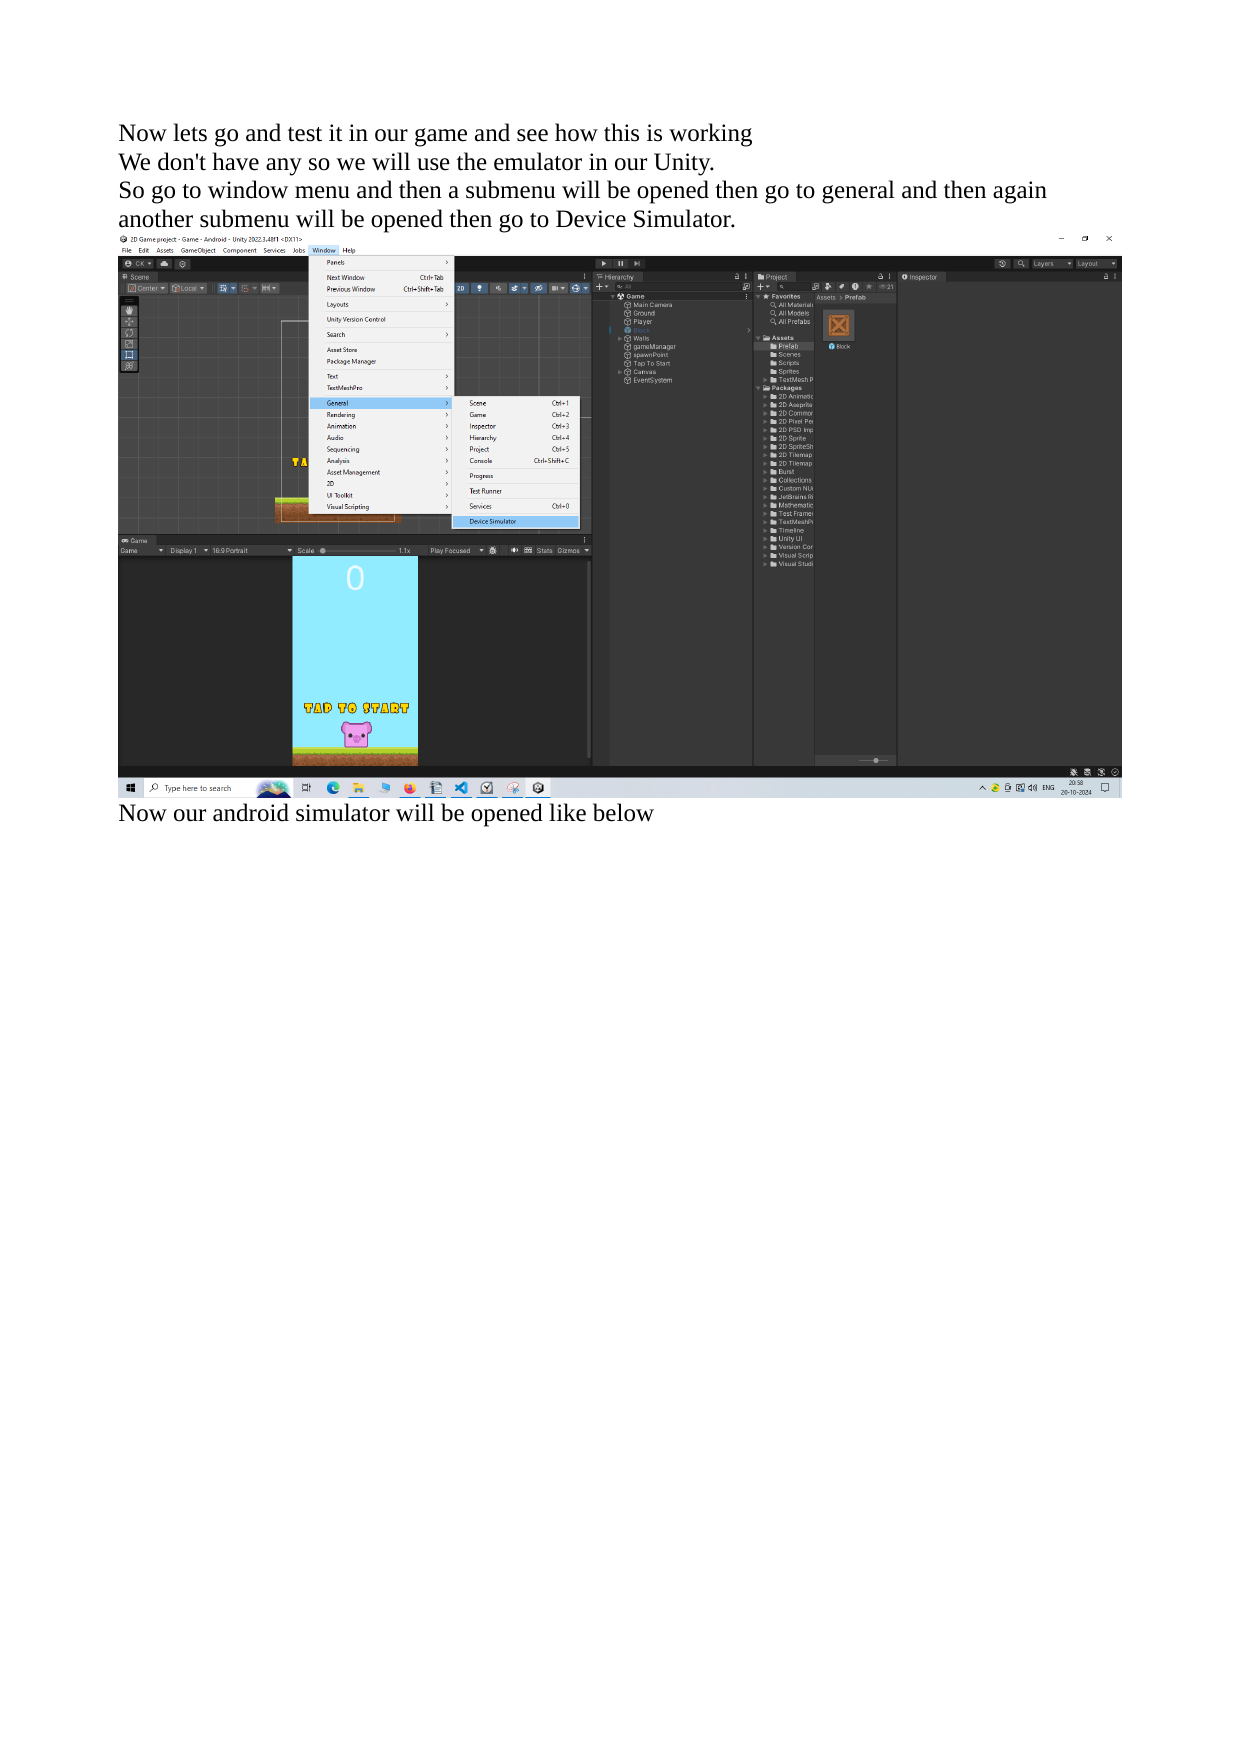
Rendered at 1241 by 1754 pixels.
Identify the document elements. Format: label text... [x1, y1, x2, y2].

text Now lets go and test it in our game and see how this is working [118, 118, 1122, 147]
text So go to window menu and then a submenu will be opened then go to general and then again another submenu will be opened then go to Device Simulator. [118, 176, 1122, 233]
text Now our android simulator will be opened like below [118, 798, 1122, 826]
text We don't have any so we will use the emulator in our Unity. [118, 147, 1122, 176]
picture [118, 233, 1122, 798]
